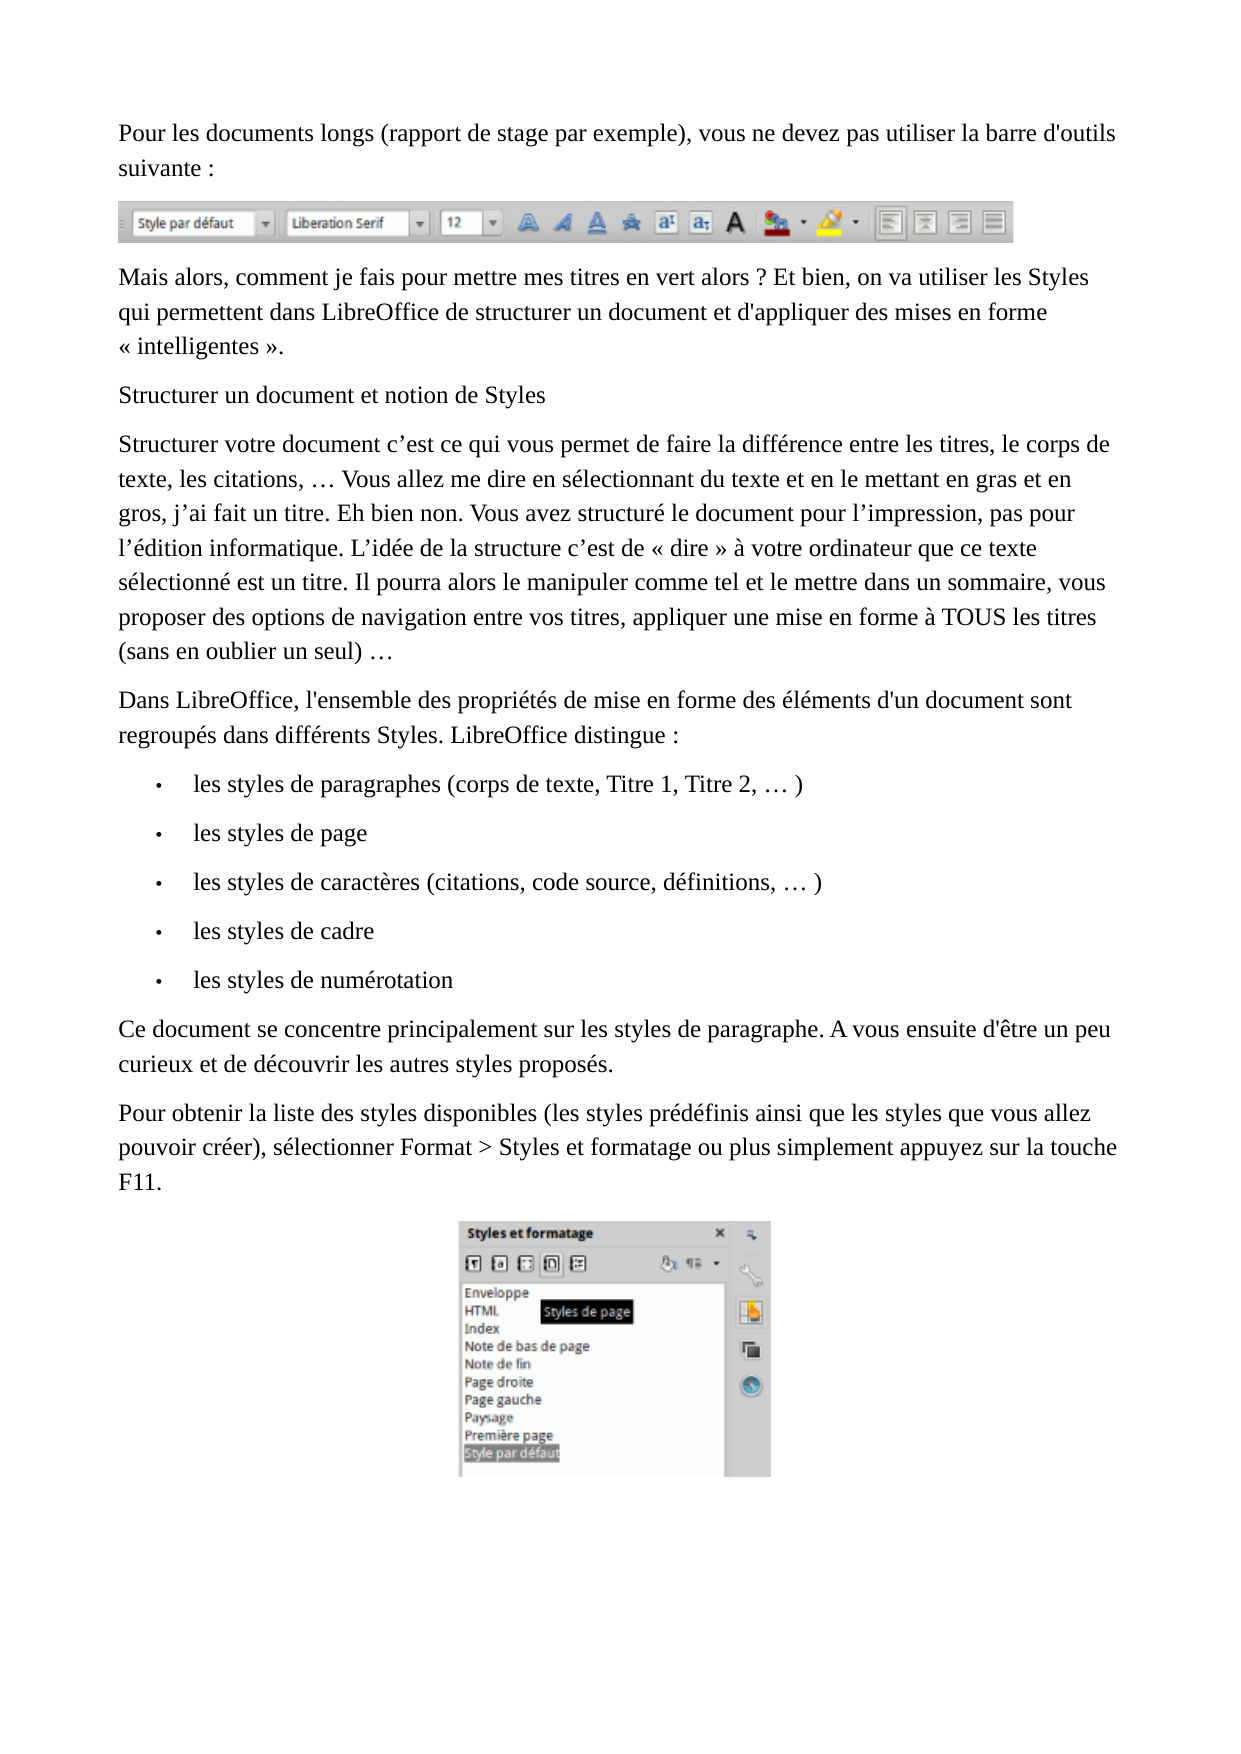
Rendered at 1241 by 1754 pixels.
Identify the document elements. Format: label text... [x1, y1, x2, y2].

list les styles de page [156, 818, 1122, 847]
text Pour obtenir la liste des styles disponibles (les styles prédéfinis ainsi que les styles que vous allez pouvoir créer), sélectionner Format > Styles et formatage ou plus simplement appuyez sur la touche F11. [118, 1098, 1122, 1196]
text Dans LibreOffice, l'ensemble des propriétés de mise en forme des éléments d'un document sont regroupés dans différents Styles. LibreOffice distingue : [118, 686, 1122, 749]
text Pour les documents longs (rapport de stage par exemple), vous ne devez pas utiliser la barre d'outils suivante : [118, 118, 1122, 181]
text Structurer un document et notion de Styles [118, 381, 1122, 409]
picture [458, 1221, 771, 1477]
table_header [453, 1216, 787, 1497]
text Structurer votre document c’est ce qui vous permet de faire la différence entre les titres, le corps de texte, les citations, … Vous allez me dire en sélectionnant du texte et en le mettant en gras et en gros, j’ai fait un titre. Eh bien non. Vous avez structuré le document pour l’impression, pas pour l’édition informatique. L’idée de la structure c’est de « dire » à votre ordinateur que ce texte sélectionné est un titre. Il pourra alors le manipuler comme tel et le mettre dans un sommaire, vous proposer des options de navigation entre vos titres, appliquer une mise en forme à TOUS les titres (sans en oublier un seul) … [118, 429, 1122, 665]
list les styles de cadre [156, 916, 1122, 945]
list les styles de numérotation [156, 965, 1122, 994]
text Ce document se concentre principalement sur les styles de paragraphe. A vous ensuite d'être un peu curieux et de découvrir les autres styles proposés. [118, 1014, 1122, 1078]
picture [118, 201, 1014, 243]
list les styles de paragraphes (corps de texte, Titre 1, Titre 2, … ) [156, 769, 1122, 798]
list les styles de caractères (citations, code source, définitions, … ) [156, 867, 1122, 896]
text Mais alors, comment je fais pour mettre mes titres en vert alors ? Et bien, on va utiliser les Styles qui permettent dans LibreOffice de structurer un document et d'appliquer des mises en forme « intelligentes ». [118, 262, 1122, 360]
table_header [118, 1216, 453, 1497]
table_header [788, 1216, 1122, 1497]
